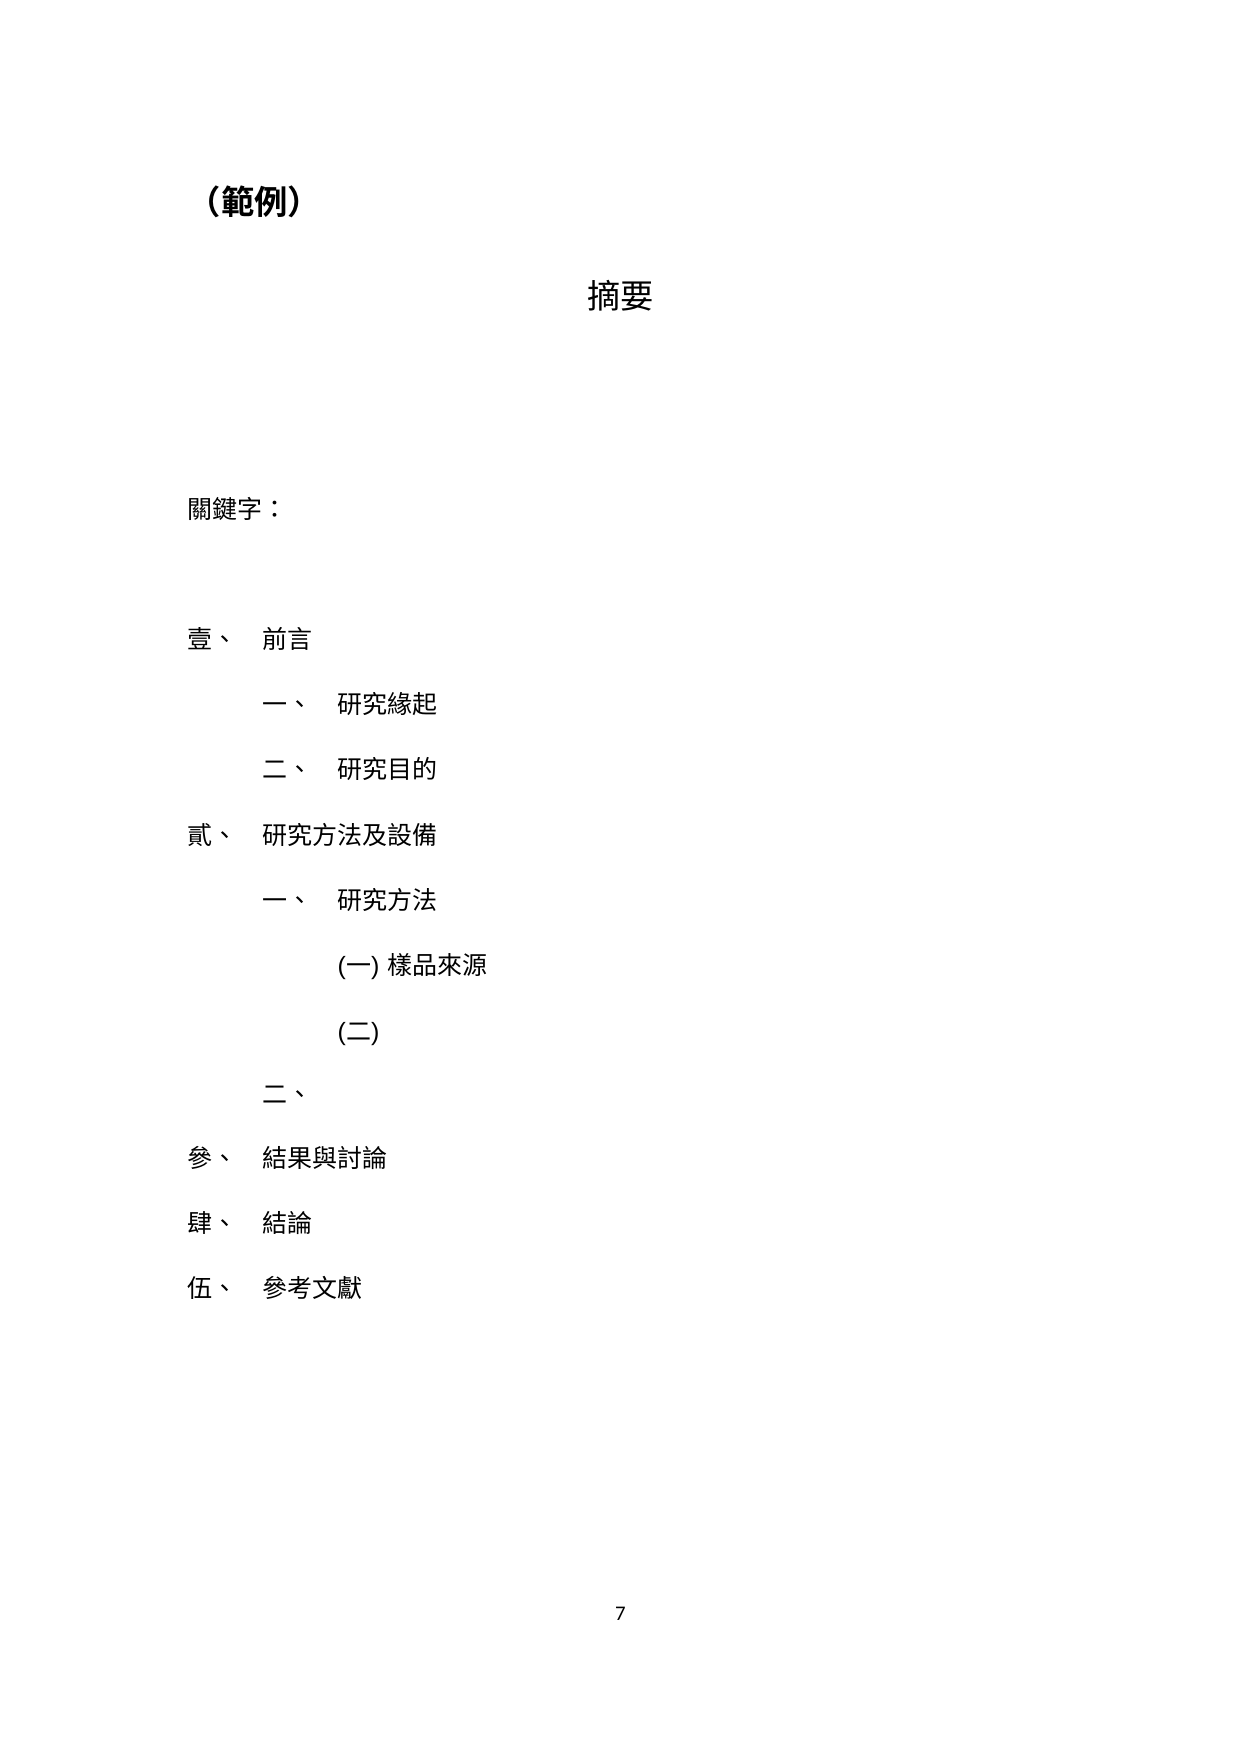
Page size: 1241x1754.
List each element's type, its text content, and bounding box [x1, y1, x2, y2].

list 參考文獻 [187, 1268, 1053, 1306]
list 研究方法 [262, 880, 1053, 917]
list 結果與討論 [187, 1137, 1053, 1175]
list 研究方法及設備 [187, 814, 1053, 852]
list 結論 [187, 1203, 1053, 1240]
list 樣品來源 [337, 945, 1053, 983]
list 前言 [187, 619, 1053, 656]
list 研究緣起 [262, 684, 1053, 721]
text （範例） [187, 162, 1053, 237]
list 研究目的 [262, 749, 1053, 787]
text 摘要 [187, 256, 1053, 331]
text 關鍵字： [187, 489, 1053, 526]
